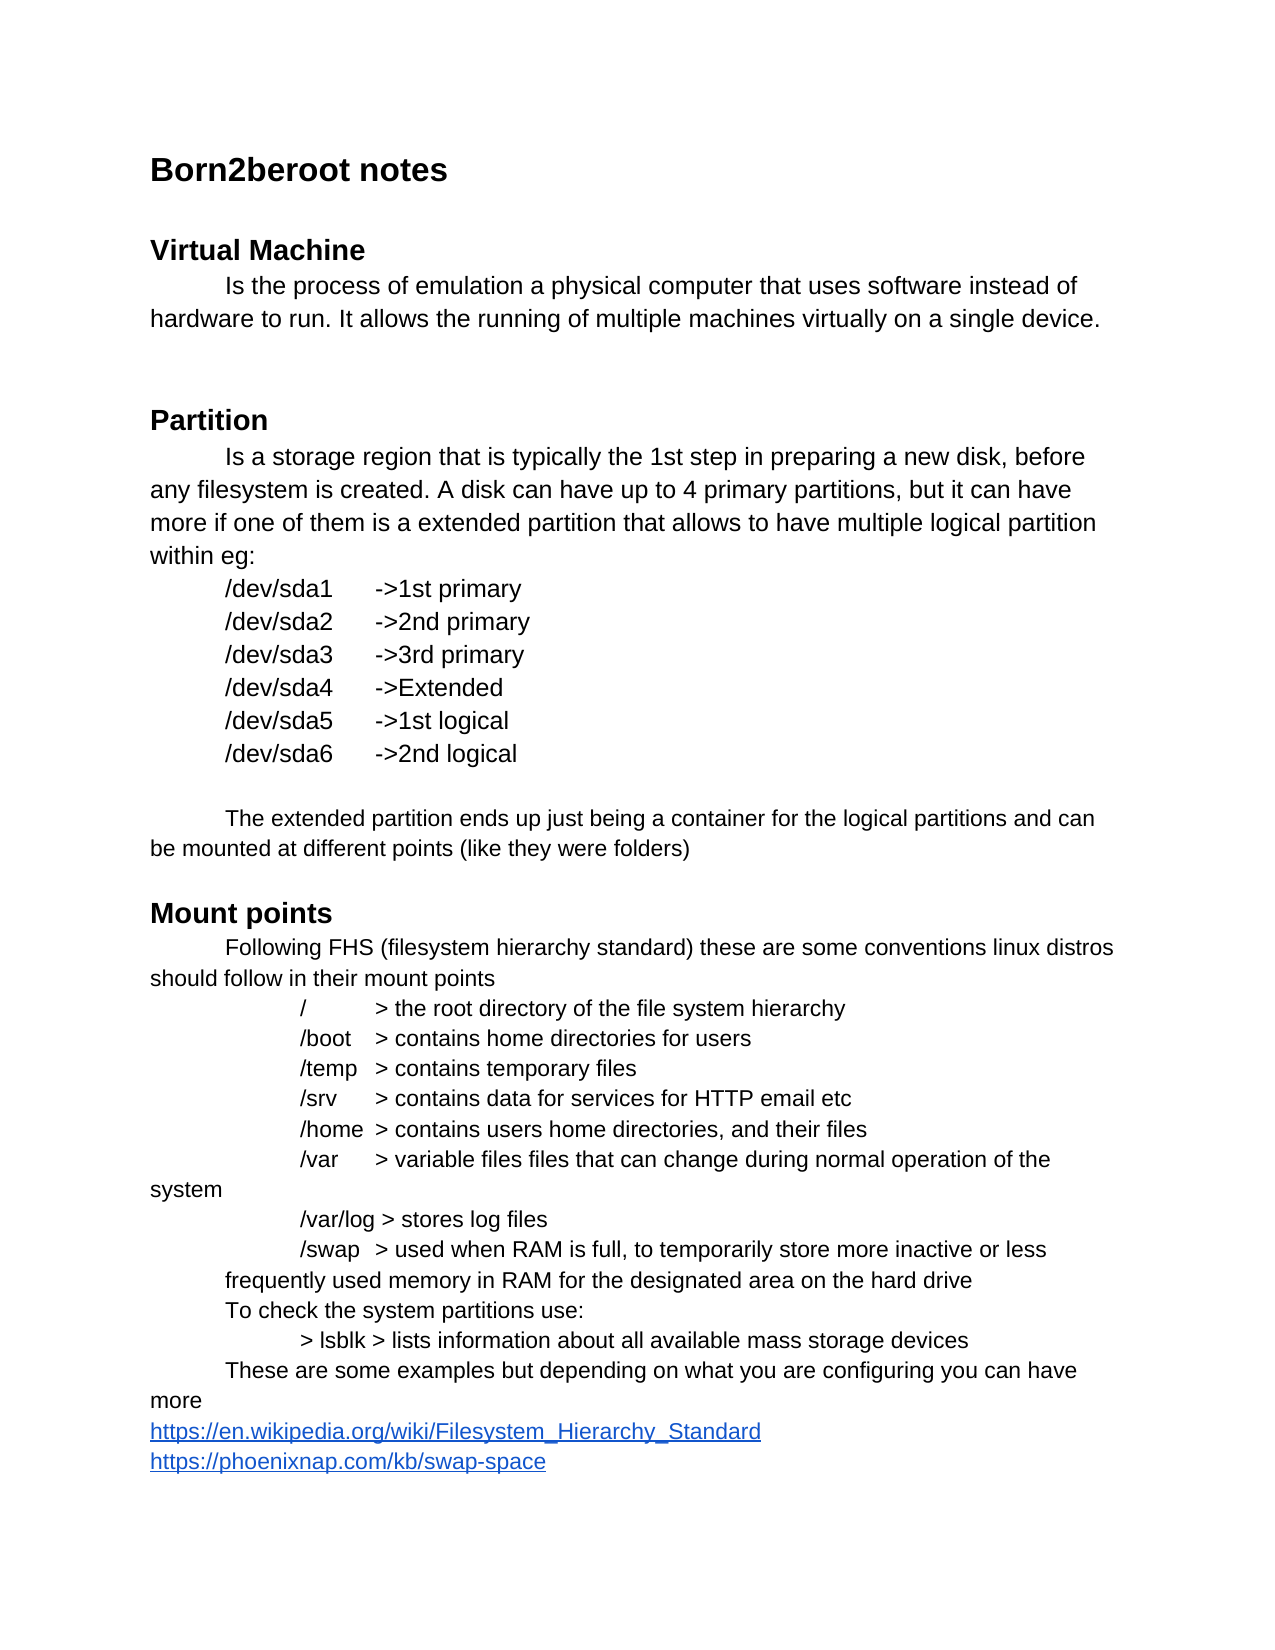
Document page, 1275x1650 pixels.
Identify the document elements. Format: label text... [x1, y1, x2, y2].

text To check the system partitions use: [150, 1297, 1125, 1323]
text Partition [150, 403, 1125, 437]
text The extended partition ends up just being a container for the logical partitions and can be mounted at different points (like they were folders) [150, 805, 1125, 862]
text > lsblk > lists information about all available mass storage devices [150, 1327, 1125, 1353]
text /home > contains users home directories, and their files [150, 1116, 1125, 1142]
text /srv > contains data for services for HTTP email etc [225, 1085, 1125, 1112]
text Virtual Machine [150, 233, 1125, 266]
text /dev/sda3 ->3rd primary [150, 640, 1125, 669]
text /dev/sda5 ->1st logical [150, 706, 1125, 735]
text Is the process of emulation a physical computer that uses software instead of hardware to run. It allows the running of multiple machines virtually on a single device. [150, 271, 1125, 333]
text /var/log > stores log files [225, 1206, 1125, 1232]
text /temp > contains temporary files [225, 1055, 1125, 1081]
text /dev/sda4 ->Extended [150, 673, 1125, 702]
text Following FHS (filesystem hierarchy standard) these are some conventions linux distros should follow in their mount points [150, 934, 1125, 991]
text /dev/sda2 ->2nd primary [150, 607, 1125, 636]
text Mount points [150, 896, 1125, 929]
text /var > variable files files that can change during normal operation of the system [150, 1146, 1125, 1202]
text /swap > used when RAM is full, to temporarily store more inactive or less frequently used memory in RAM for the designated area on the hard drive [225, 1236, 1125, 1293]
text Born2beroot notes [150, 150, 1125, 188]
text /dev/sda6 ->2nd logical [150, 739, 1125, 768]
text These are some examples but depending on what you are configuring you can have more [150, 1357, 1125, 1414]
text /dev/sda1 ->1st primary [150, 574, 1125, 603]
text Is a storage region that is typically the 1st step in preparing a new disk, before any filesystem is created. A disk can have up to 4 primary partitions, but it can have more if one of them is a extended partition that allows to have multiple logical partition within eg: [150, 442, 1125, 570]
text / > the root directory of the file system hierarchy [225, 995, 1125, 1021]
text /boot > contains home directories for users [225, 1025, 1125, 1051]
text https://en.wikipedia.org/wiki/Filesystem_Hierarchy_Standard [150, 1418, 1125, 1444]
text https://phoenixnap.com/kb/swap-space [150, 1448, 1125, 1474]
